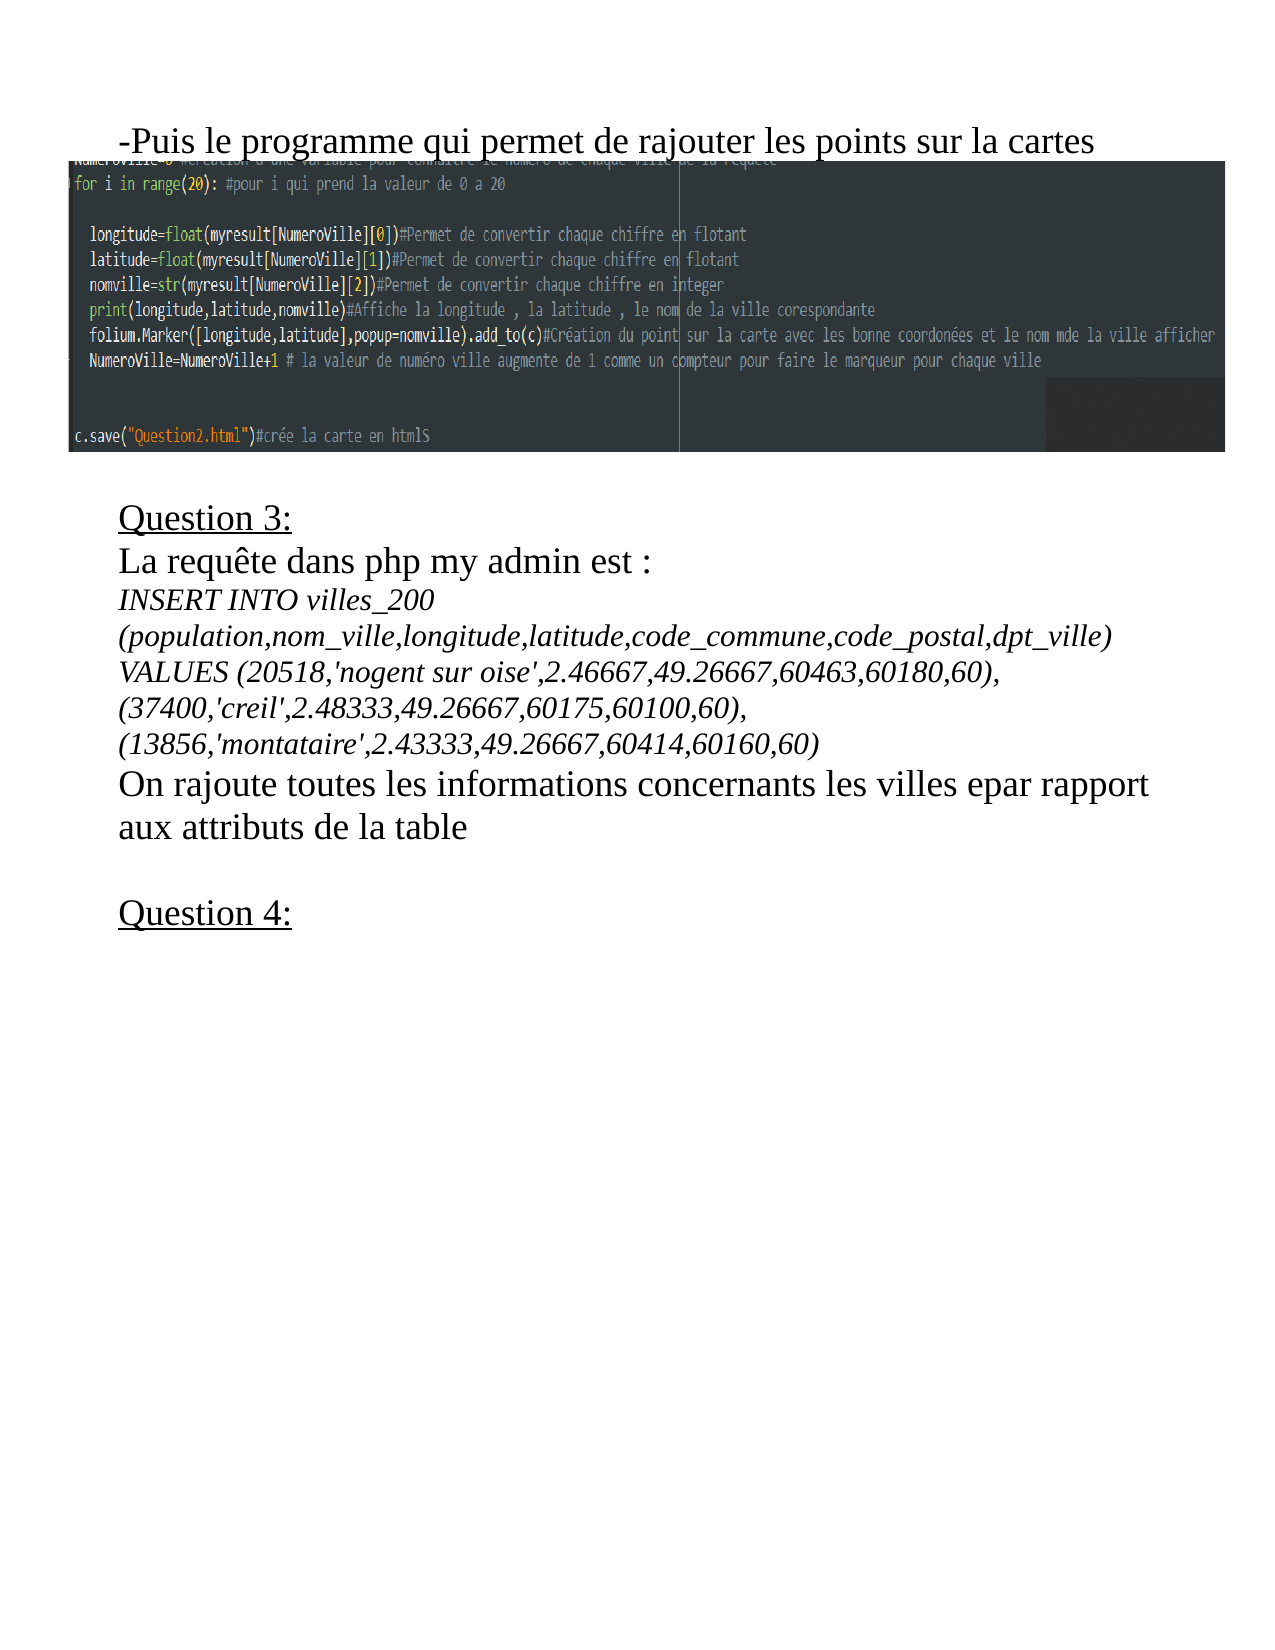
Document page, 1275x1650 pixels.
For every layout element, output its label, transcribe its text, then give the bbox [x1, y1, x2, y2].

text -Puis le programme qui permet de rajouter les points sur la cartes [118, 118, 1157, 161]
text (population,nom_ville,longitude,latitude,code_commune,code_postal,dpt_ville) [118, 617, 1157, 653]
text Question 3: [118, 495, 1157, 538]
text On rajoute toutes les informations concernants les villes epar rapport aux attributs de la table [118, 761, 1157, 847]
text VALUES (20518,'nogent sur oise',2.46667,49.26667,60463,60180,60),(37400,'creil',2.48333,49.26667,60175,60100,60),(13856,'montataire',2.43333,49.26667,60414,60160,60) [118, 653, 1157, 761]
text Question 4: [118, 890, 1157, 933]
picture [68, 161, 1226, 452]
text La requête dans php my admin est : [118, 538, 1157, 581]
text INSERT INTO villes_200 [118, 581, 1157, 617]
